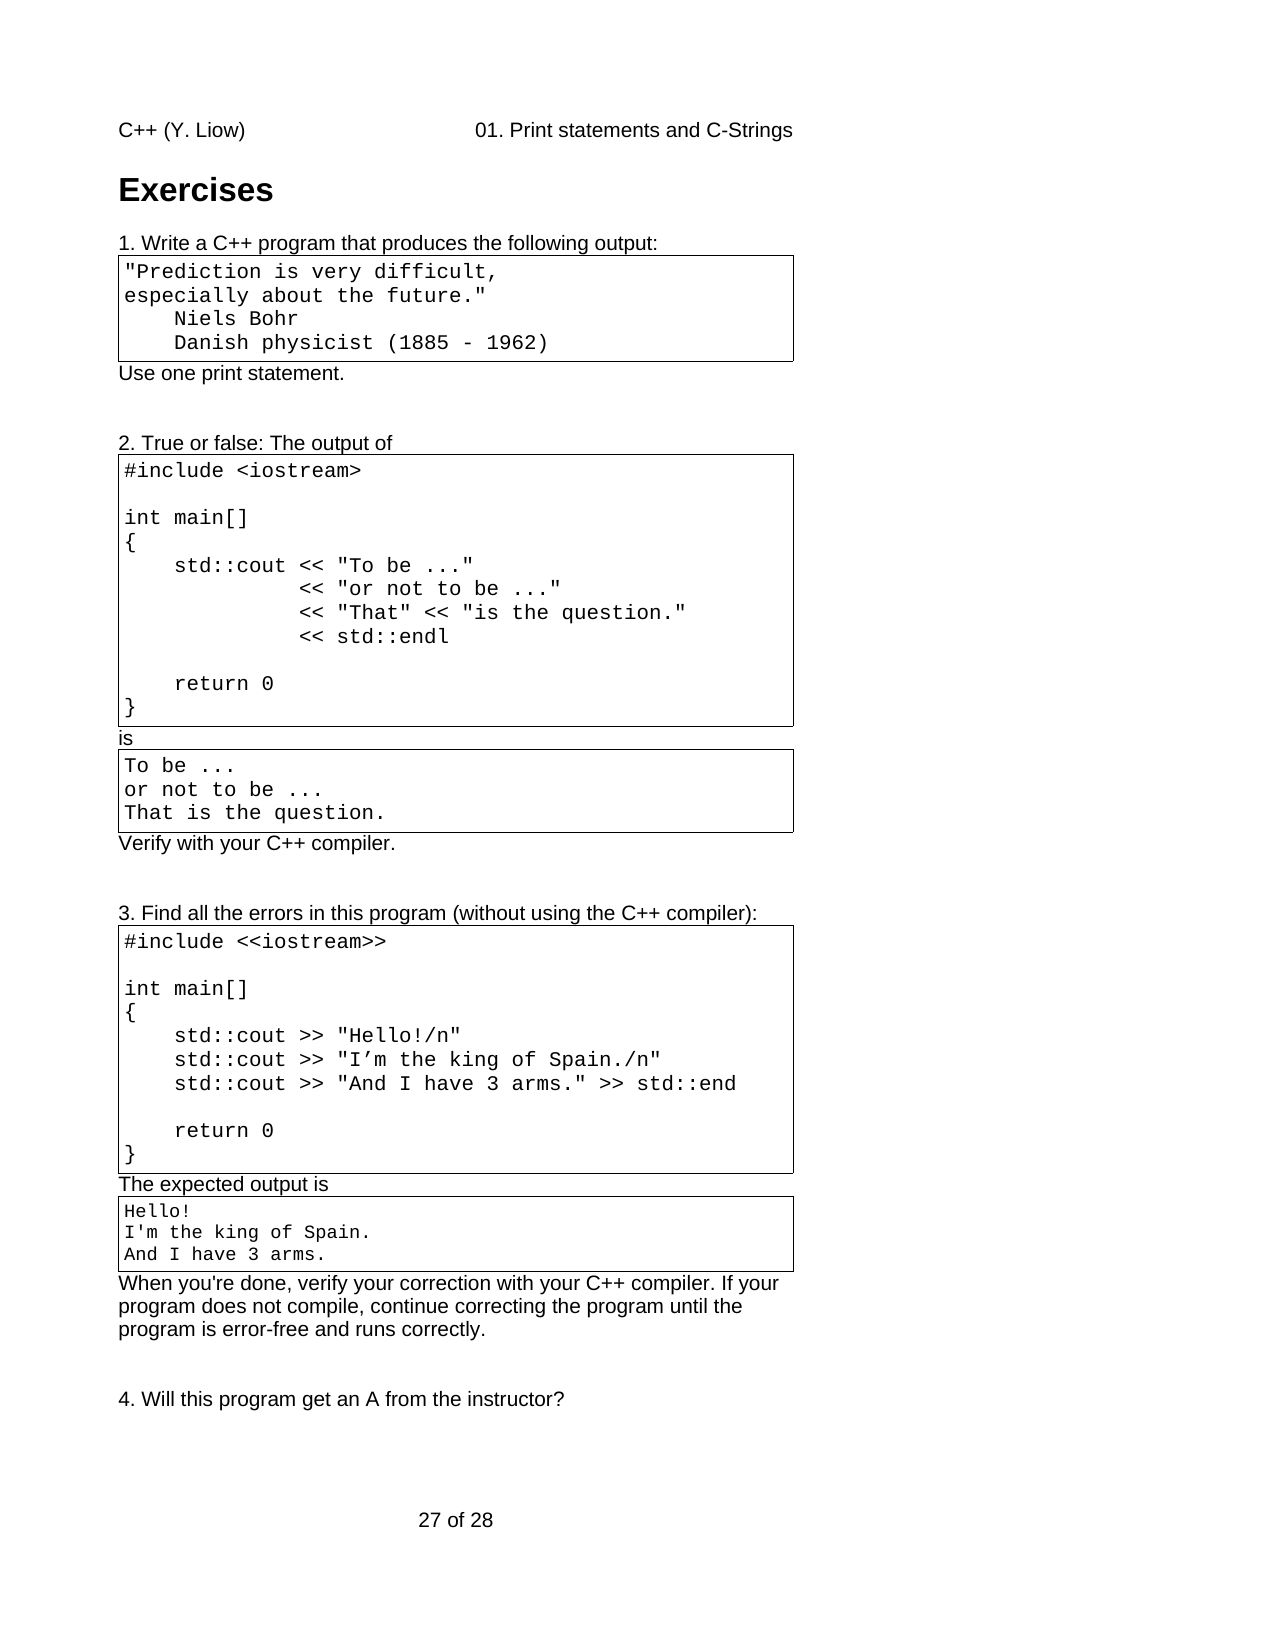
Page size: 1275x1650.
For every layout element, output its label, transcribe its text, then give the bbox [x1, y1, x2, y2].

text Use one print statement. [118, 362, 793, 384]
text The expected output is [118, 1174, 793, 1196]
text 1. Write a C++ program that produces the following output: [118, 232, 793, 255]
text 2. True or false: The output of [118, 431, 793, 454]
text is [118, 727, 793, 749]
text 3. Find all the errors in this program (without using the C++ compiler): [118, 902, 793, 925]
table_header Hello! I'm the king of Spain. And I have 3 arms. [119, 1197, 793, 1271]
table_header To be ... or not to be ... That is the question. [119, 750, 793, 832]
text 4. Will this program get an A from the instructor? [118, 1388, 793, 1411]
text When you're done, verify your correction with your C++ compiler. If your program does not compile, continue correcting the program until the program is error-free and runs correctly. [118, 1272, 793, 1341]
text Verify with your C++ compiler. [118, 833, 793, 855]
table_header "Prediction is very difficult, especially about the future." Niels Bohr Danish physicist (1885 - 1962) [119, 256, 793, 361]
table_header #include <<iostream>> int main[] { std::cout >> "Hello!/n" std::cout >> "I’m the king of Spain./n" std::cout >> "And I have 3 arms." >> std::end return 0 } [119, 926, 793, 1173]
table_header #include <iostream> int main[] { std::cout << "To be ..." << "or not to be ..." << "That" << "is the question." << std::endl return 0 } [119, 455, 793, 726]
text Exercises [118, 171, 793, 209]
